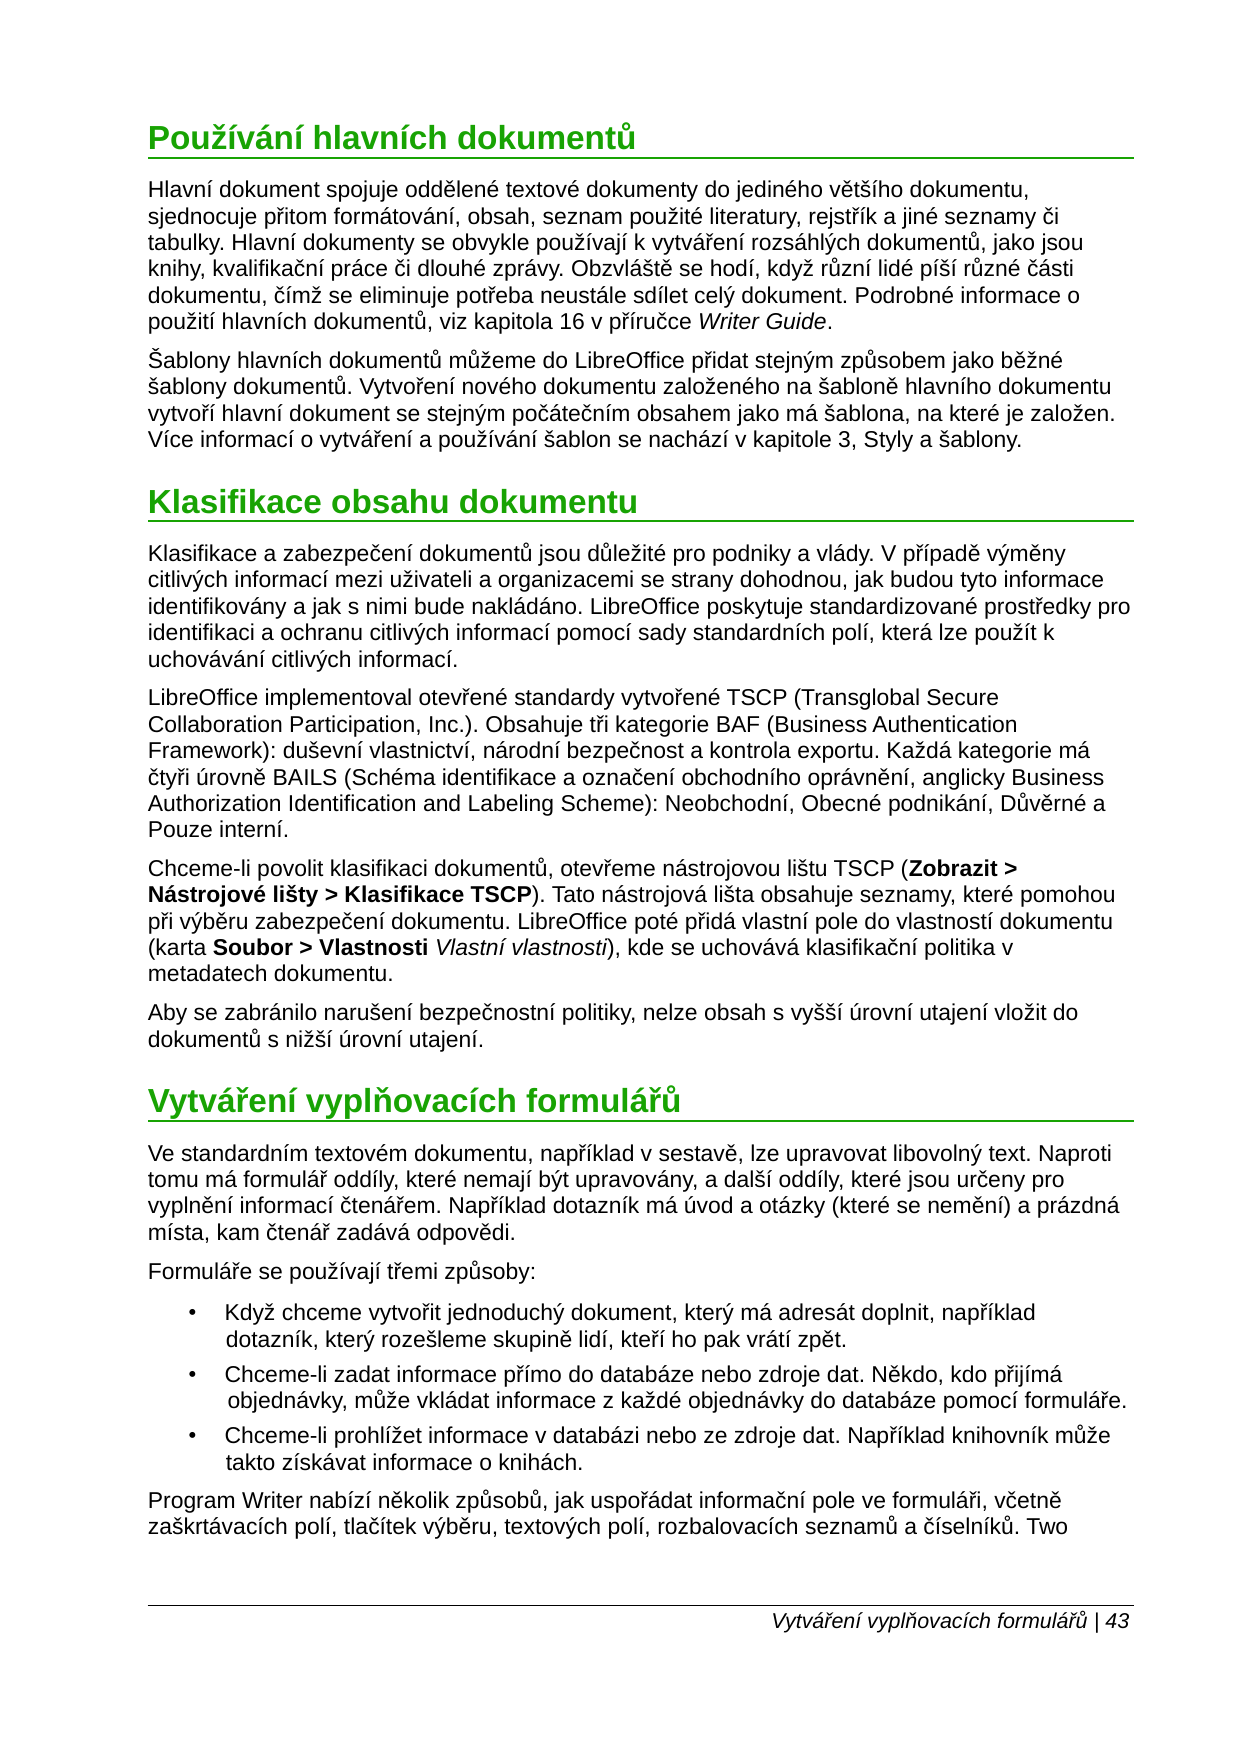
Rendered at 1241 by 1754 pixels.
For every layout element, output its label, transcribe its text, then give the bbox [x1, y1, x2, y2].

list Když chceme vytvořit jednoduchý dokument, který má adresát doplnit, například dotazník, který rozešleme skupině lidí, kteří ho pak vrátí zpět. [185, 1296, 1134, 1352]
list Chceme-li prohlížet informace v databázi nebo ze zdroje dat. Například knihovník může takto získávat informace o knihách. [185, 1419, 1134, 1478]
text Hlavní dokument spojuje oddělené textové dokumenty do jediného většího dokumentu, sjednocuje přitom formátování, obsah, seznam použité literatury, rejstřík a jiné seznamy či tabulky. Hlavní dokumenty se obvykle používají k vytváření rozsáhlých dokumentů, jako jsou knihy, kvalifikační práce či dlouhé zprávy. Obzvláště se hodí, když různí lidé píší různé části dokumentu, čímž se eliminuje potřeba neustále sdílet celý dokument. Podrobné informace o použití hlavních dokumentů, viz kapitola 16 v příručce Writer Guide. [148, 176, 1134, 334]
text Šablony hlavních dokumentů můžeme do LibreOffice přidat stejným způsobem jako běžné šablony dokumentů. Vytvoření nového dokumentu založeného na šabloně hlavního dokumentu vytvoří hlavní dokument se stejným počátečním obsahem jako má šablona, na které je založen. Více informací o vytváření a používání šablon se nachází v kapitole 3, Styly a šablony. [148, 347, 1134, 452]
text Klasifikace a zabezpečení dokumentů jsou důležité pro podniky a vlády. V případě výměny citlivých informací mezi uživateli a organizacemi se strany dohodnou, jak budou tyto informace identifikovány a jak s nimi bude nakládáno. LibreOffice poskytuje standardizované prostředky pro identifikaci a ochranu citlivých informací pomocí sady standardních polí, která lze použít k uchovávání citlivých informací. [148, 540, 1134, 672]
text LibreOffice implementoval otevřené standardy vytvořené TSCP (Transglobal Secure Collaboration Participation, Inc.). Obsahuje tři kategorie BAF (Business Authentication Framework): duševní vlastnictví, národní bezpečnost a kontrola exportu. Každá kategorie má čtyři úrovně BAILS (Schéma identifikace a označení obchodního oprávnění, anglicky Business Authorization Identification and Labeling Scheme): Neobchodní, Obecné podnikání, Důvěrné a Pouze interní. [148, 684, 1134, 842]
subtitle Vytváření vyplňovacích formulářů [148, 1081, 1134, 1120]
subtitle Klasifikace obsahu dokumentu [148, 482, 1134, 520]
subtitle Používání hlavních dokumentů [148, 118, 1134, 157]
text Chceme-li povolit klasifikaci dokumentů, otevřeme nástrojovou lištu TSCP (Zobrazit > Nástrojové lišty > Klasifikace TSCP). Tato nástrojová lišta obsahuje seznamy, které pomohou při výběru zabezpečení dokumentu. LibreOffice poté přidá vlastní pole do vlastností dokumentu (karta Soubor > Vlastnosti Vlastní vlastnosti), kde se uchovává klasifikační politika v metadatech dokumentu. [148, 855, 1134, 987]
text Program Writer nabízí několik způsobů, jak uspořádat informační pole ve formuláři, včetně zaškrtávacích polí, tlačítek výběru, textových polí, rozbalovacích seznamů a číselníků. Two [148, 1487, 1134, 1540]
list Formuláře se používají třemi způsoby: [148, 1258, 1134, 1284]
text Aby se zabránilo narušení bezpečnostní politiky, nelze obsah s vyšší úrovní utajení vložit do dokumentů s nižší úrovní utajení. [148, 999, 1134, 1052]
list Chceme-li zadat informace přímo do databáze nebo zdroje dat. Někdo, kdo přijímá objednávky, může vkládat informace z každé objednávky do databáze pomocí formuláře. [185, 1358, 1134, 1414]
text Ve standardním textovém dokumentu, například v sestavě, lze upravovat libovolný text. Naproti tomu má formulář oddíly, které nemají být upravovány, a další oddíly, které jsou určeny pro vyplnění informací čtenářem. Například dotazník má úvod a otázky (které se nemění) a prázdná místa, kam čtenář zadává odpovědi. [148, 1140, 1134, 1245]
